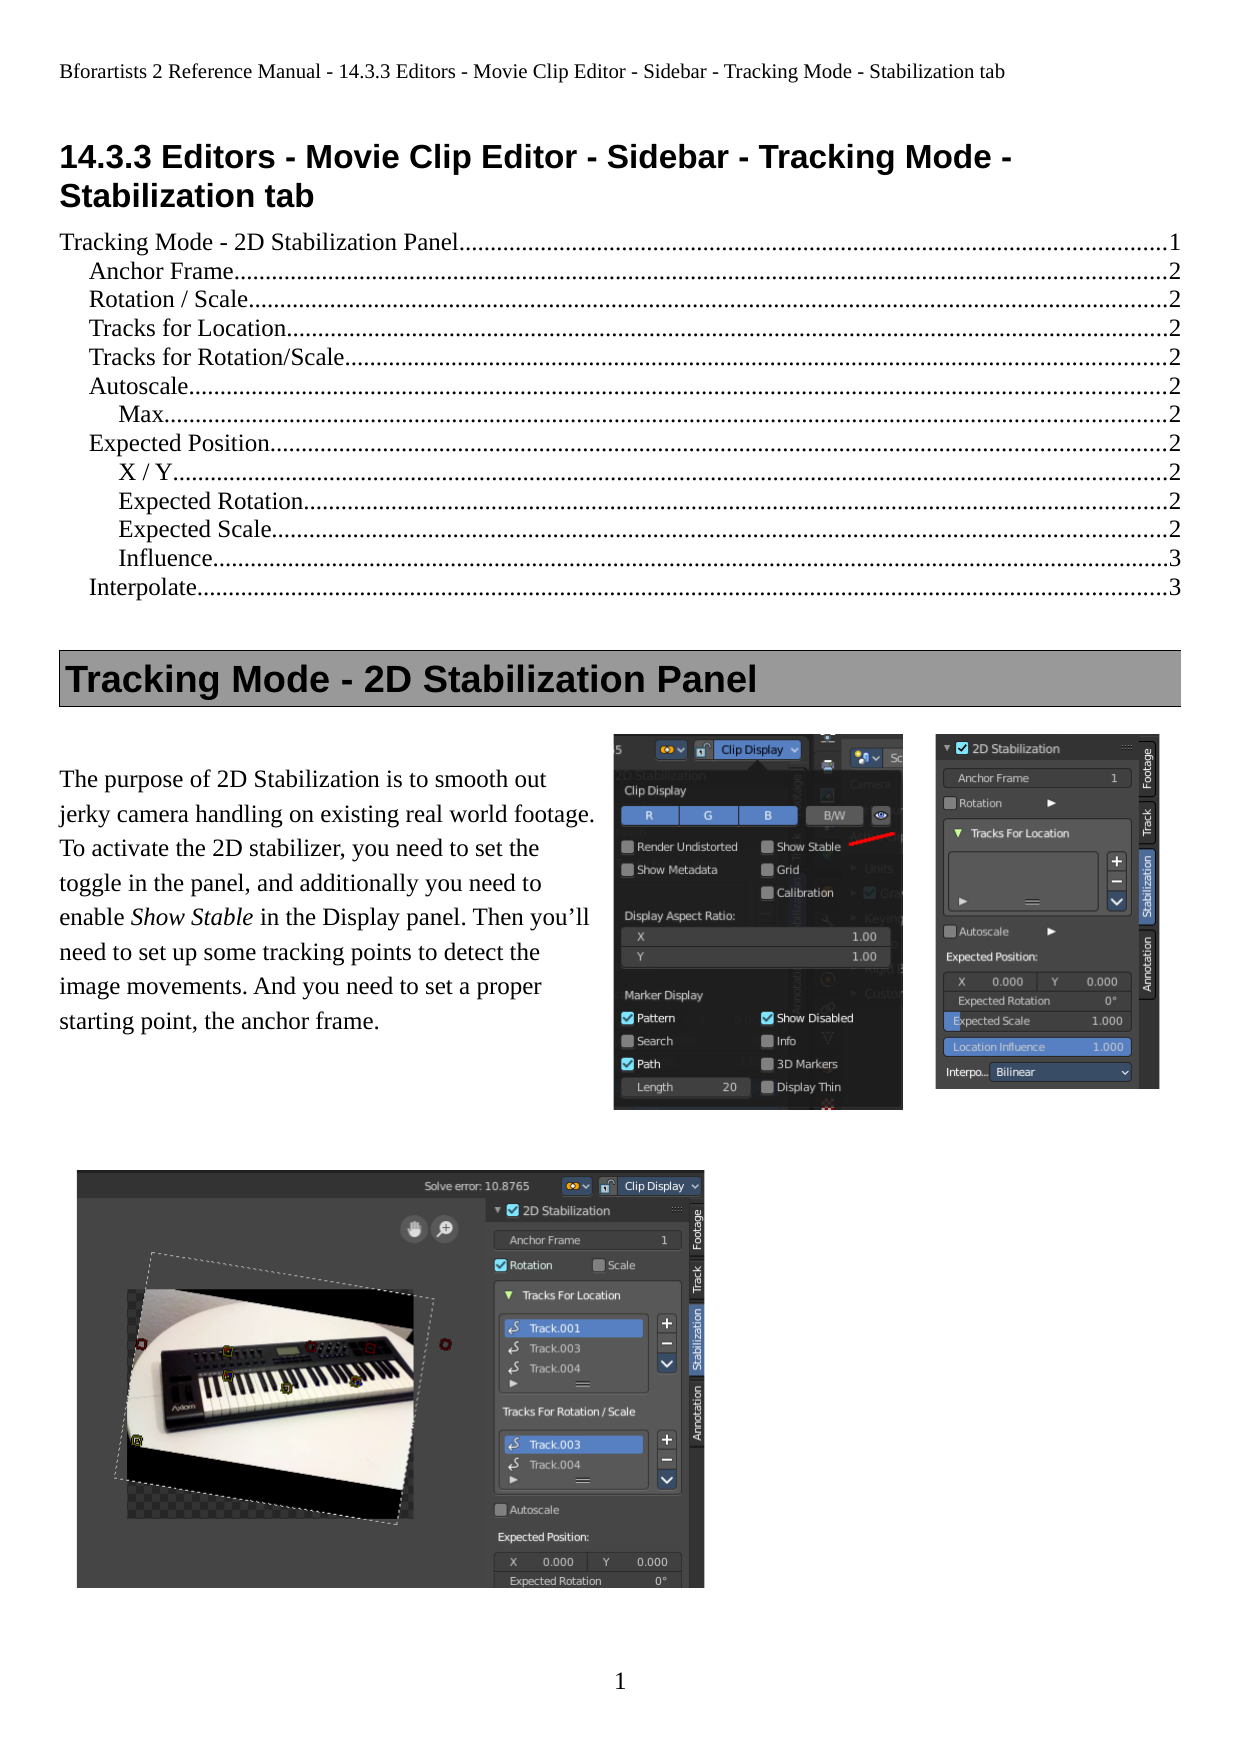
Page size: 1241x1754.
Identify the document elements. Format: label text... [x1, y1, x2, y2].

picture [613, 734, 903, 1110]
text Expected Rotation 2 [118, 486, 1181, 514]
table_header Tracking Mode - 2D Stabilization Panel [60, 651, 1181, 706]
picture [935, 734, 1160, 1089]
text Influence 3 [118, 543, 1181, 572]
text Tracks for Rotation/Scale 2 [88, 342, 1181, 371]
text Tracking Mode - 2D Stabilization Panel 1 [59, 227, 1181, 256]
text Max 2 [118, 399, 1181, 428]
text Autoscale 2 [88, 371, 1181, 399]
text Expected Position 2 [88, 428, 1181, 457]
text X / Y 2 [118, 457, 1181, 486]
text Interpolate 3 [88, 572, 1181, 601]
text Anchor Frame 2 [88, 256, 1181, 284]
text Rotation / Scale 2 [88, 284, 1181, 313]
text Expected Scale 2 [118, 514, 1181, 543]
picture [76, 1170, 705, 1588]
text The purpose of 2D Stabilization is to smooth out jerky camera handling on existing real world footage. To activate the 2D stabilizer, you need to set the toggle in the panel, and additionally you need to enable Show Stable in the Display panel. Then you’ll need to set up some tracking points to detect the image movements. And you need to set a proper starting point, the anchor frame. [59, 764, 613, 1034]
subtitle 14.3.3 Editors - Movie Clip Editor - Sidebar - Tracking Mode - Stabilization tab [59, 138, 1181, 214]
text Tracks for Location 2 [88, 313, 1181, 342]
text [903, 764, 935, 1034]
